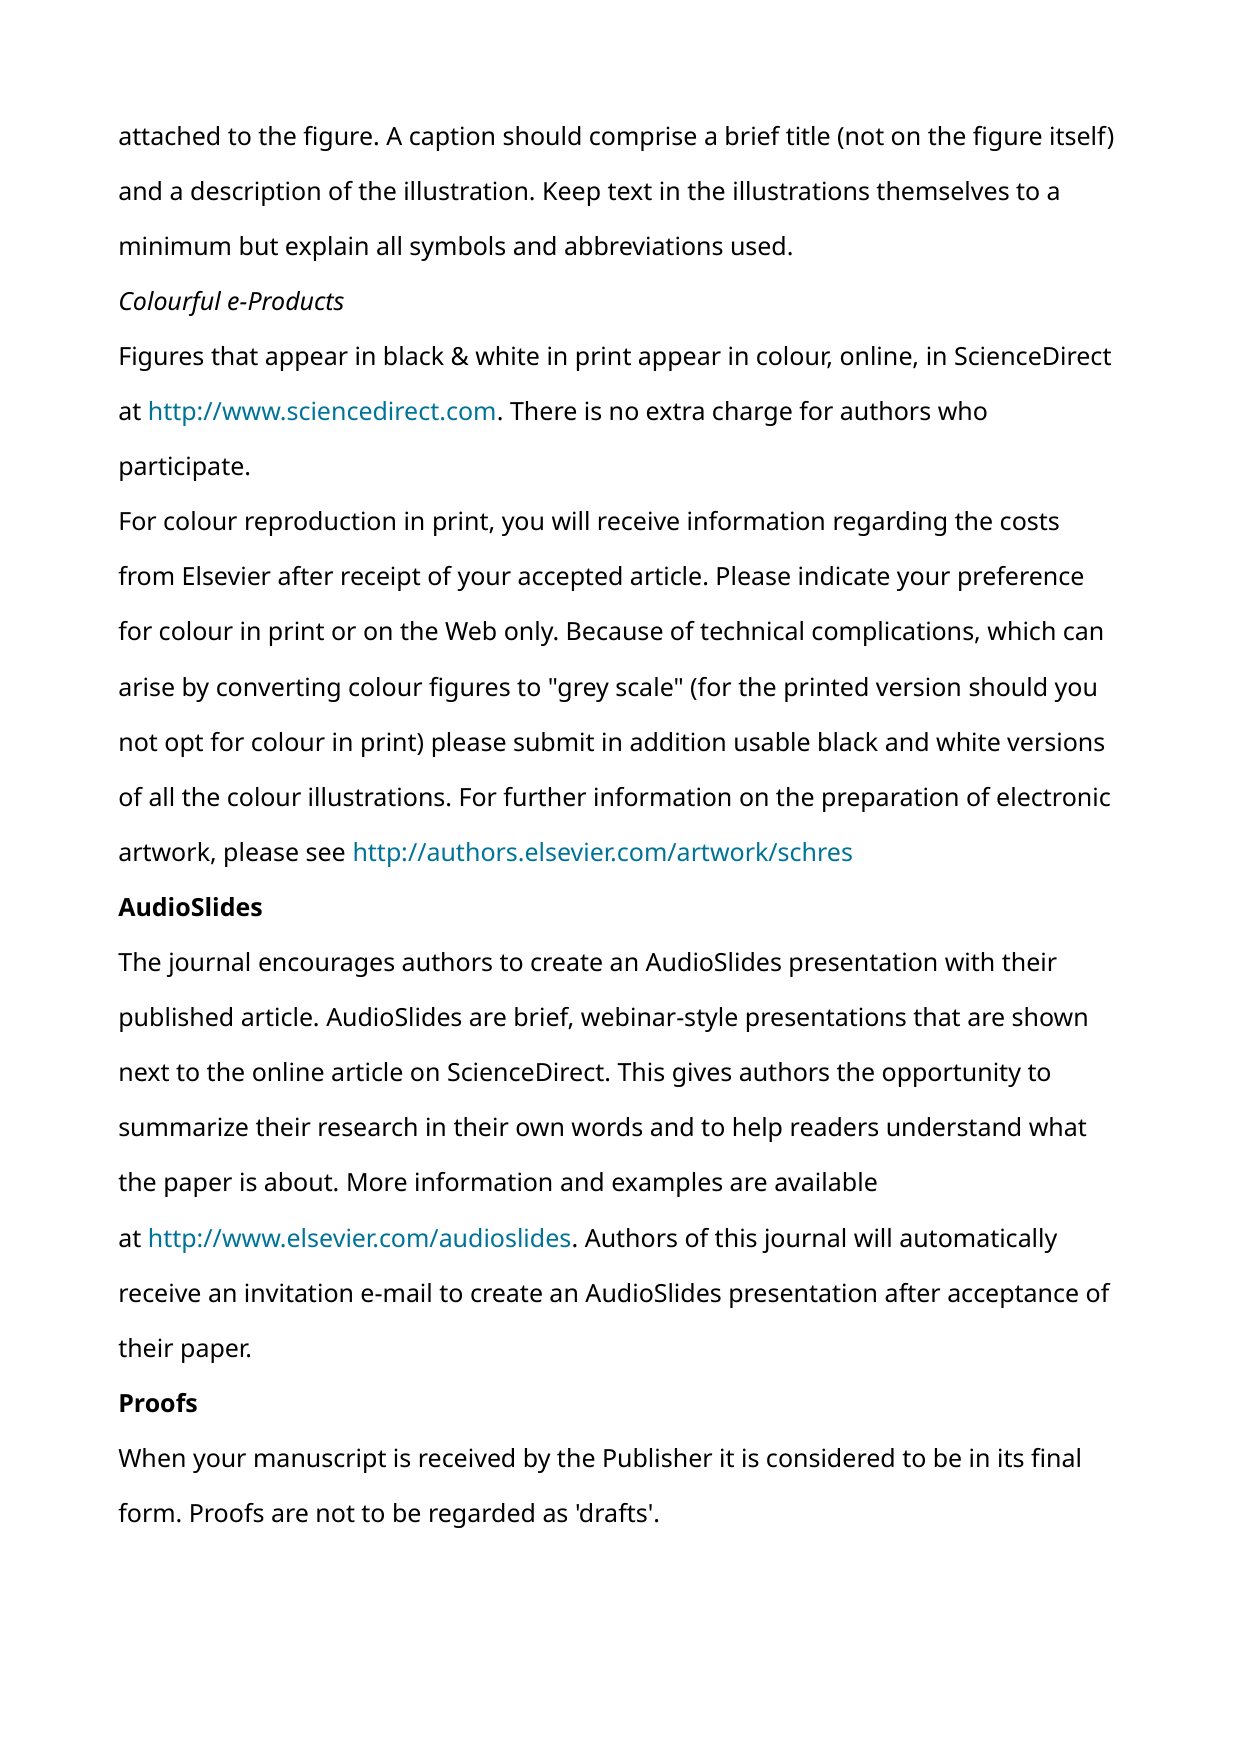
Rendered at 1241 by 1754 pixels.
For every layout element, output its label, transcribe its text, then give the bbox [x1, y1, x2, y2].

text AudioSlides [118, 889, 1122, 924]
text attached to the figure. A caption should comprise a brief title (not on the figure itself) and a description of the illustration. Keep text in the illustrations themselves to a minimum but explain all symbols and abbreviations used. [118, 118, 1122, 262]
text Proofs When your manuscript is received by the Publisher it is considered to be in its final form. Proofs are not to be regarded as 'drafts'. [118, 1386, 1122, 1530]
text For colour reproduction in print, you will receive information regarding the costs from Elsevier after receipt of your accepted article. Please indicate your preference for colour in print or on the Web only. Because of technical complications, which can arise by converting colour figures to "grey scale" (for the printed version should you not opt for colour in print) please submit in addition usable black and white versions of all the colour illustrations. For further information on the preparation of electronic artwork, please see http://authors.elsevier.com/artwork/schres [118, 504, 1122, 868]
text Colourful e-Products Figures that appear in black & white in print appear in colour, online, in ScienceDirect at http://www.sciencedirect.com. There is no extra charge for authors who participate. [118, 283, 1122, 483]
text The journal encourages authors to create an AudioSlides presentation with their published article. AudioSlides are brief, webinar-style presentations that are shown next to the online article on ScienceDirect. This gives authors the opportunity to summarize their research in their own words and to help readers understand what the paper is about. More information and examples are available at http://www.elsevier.com/audioslides. Authors of this journal will automatically receive an invitation e-mail to create an AudioSlides presentation after acceptance of their paper. [118, 945, 1122, 1364]
